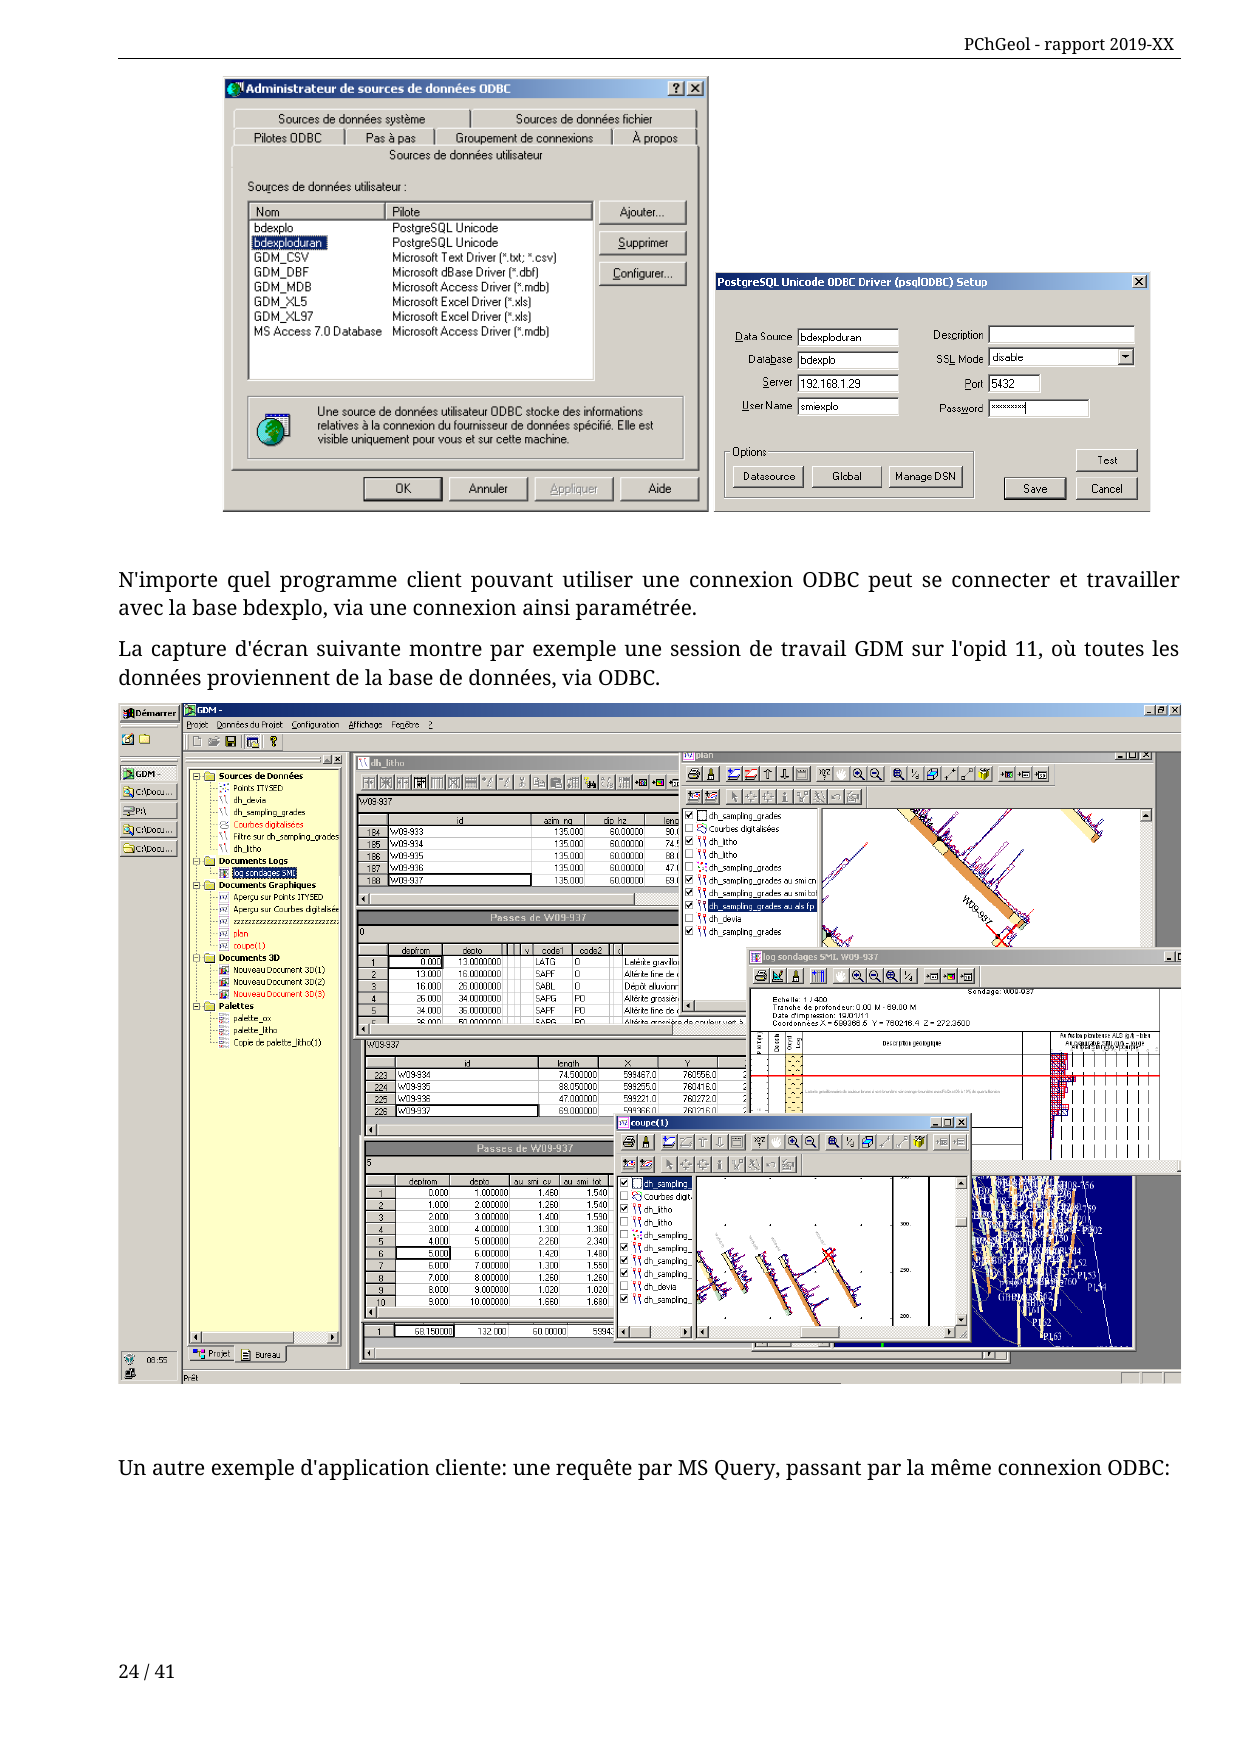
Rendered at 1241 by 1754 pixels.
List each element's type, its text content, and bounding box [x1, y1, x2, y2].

text La capture d'écran suivante montre par exemple une session de travail GDM sur l'opid 11, où toutes les données proviennent de la base de données, via ODBC. [118, 634, 1181, 691]
text Un autre exemple d'application cliente: une requête par MS Query, passant par la même connexion ODBC: [118, 1453, 1181, 1481]
text N'importe quel programme client pouvant utiliser une connexion ODBC peut se connecter et travailler avec la base bdexplo, via une connexion ainsi paramétrée. [118, 565, 1181, 622]
picture [118, 703, 1182, 1384]
